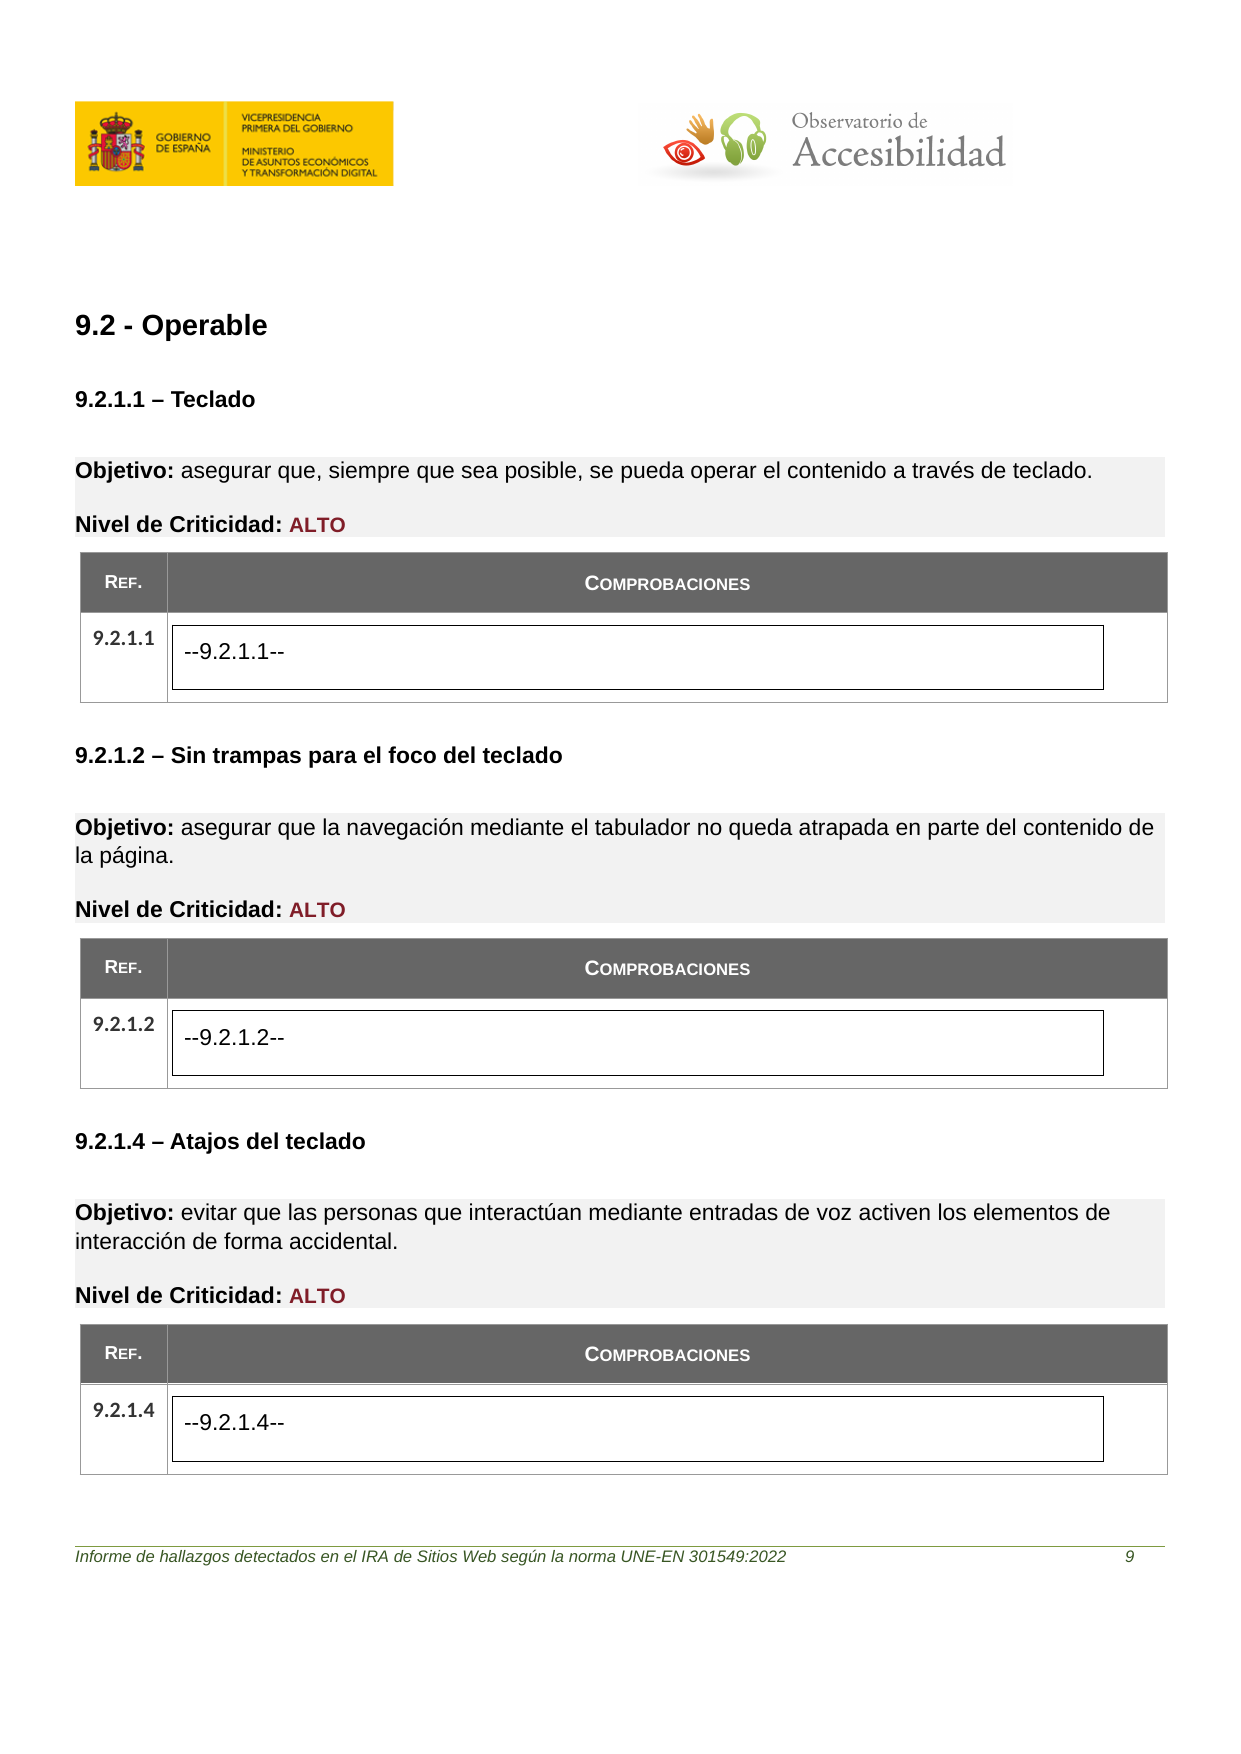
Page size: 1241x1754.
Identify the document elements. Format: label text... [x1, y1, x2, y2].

table_header Comprobaciones [168, 1325, 1167, 1383]
picture [637, 103, 1013, 186]
text 9.2.1.1 – Teclado [60, 371, 1121, 427]
table_header Ref. [81, 1325, 167, 1383]
table_header Comprobaciones [168, 553, 1167, 612]
text Nivel de Criticidad: ALTO [75, 896, 1165, 923]
table_header Ref. [81, 939, 167, 998]
picture [75, 101, 394, 186]
text Nivel de Criticidad: ALTO [75, 511, 1165, 537]
table_header --9.2.1.4-- [173, 1397, 1103, 1461]
table_cell 9.2.1.2 [81, 999, 167, 1088]
table_header Ref. [81, 553, 167, 612]
table_cell [168, 613, 1167, 702]
table_cell 9.2.1.1 [81, 613, 167, 702]
text Objetivo: evitar que las personas que interactúan mediante entradas de voz activen los elementos de interacción de forma accidental. [75, 1199, 1165, 1254]
text 9.2.1.2 – Sin trampas para el foco del teclado [60, 728, 1121, 783]
table_header Comprobaciones [168, 939, 1167, 998]
table_cell [168, 999, 1167, 1088]
text Nivel de Criticidad: ALTO [75, 1282, 1165, 1308]
table_cell 9.2.1.4 [81, 1385, 167, 1473]
text 9.2.1.4 – Atajos del teclado [60, 1113, 1121, 1169]
table_header --9.2.1.1-- [173, 626, 1103, 689]
subtitle 9.2 - Operable [60, 293, 1121, 342]
text Objetivo: asegurar que la navegación mediante el tabulador no queda atrapada en parte del contenido de la página. [75, 813, 1165, 869]
table_header --9.2.1.2-- [173, 1011, 1103, 1075]
text Objetivo: asegurar que, siempre que sea posible, se pueda operar el contenido a través de teclado. [75, 457, 1165, 483]
table_cell [168, 1385, 1167, 1473]
